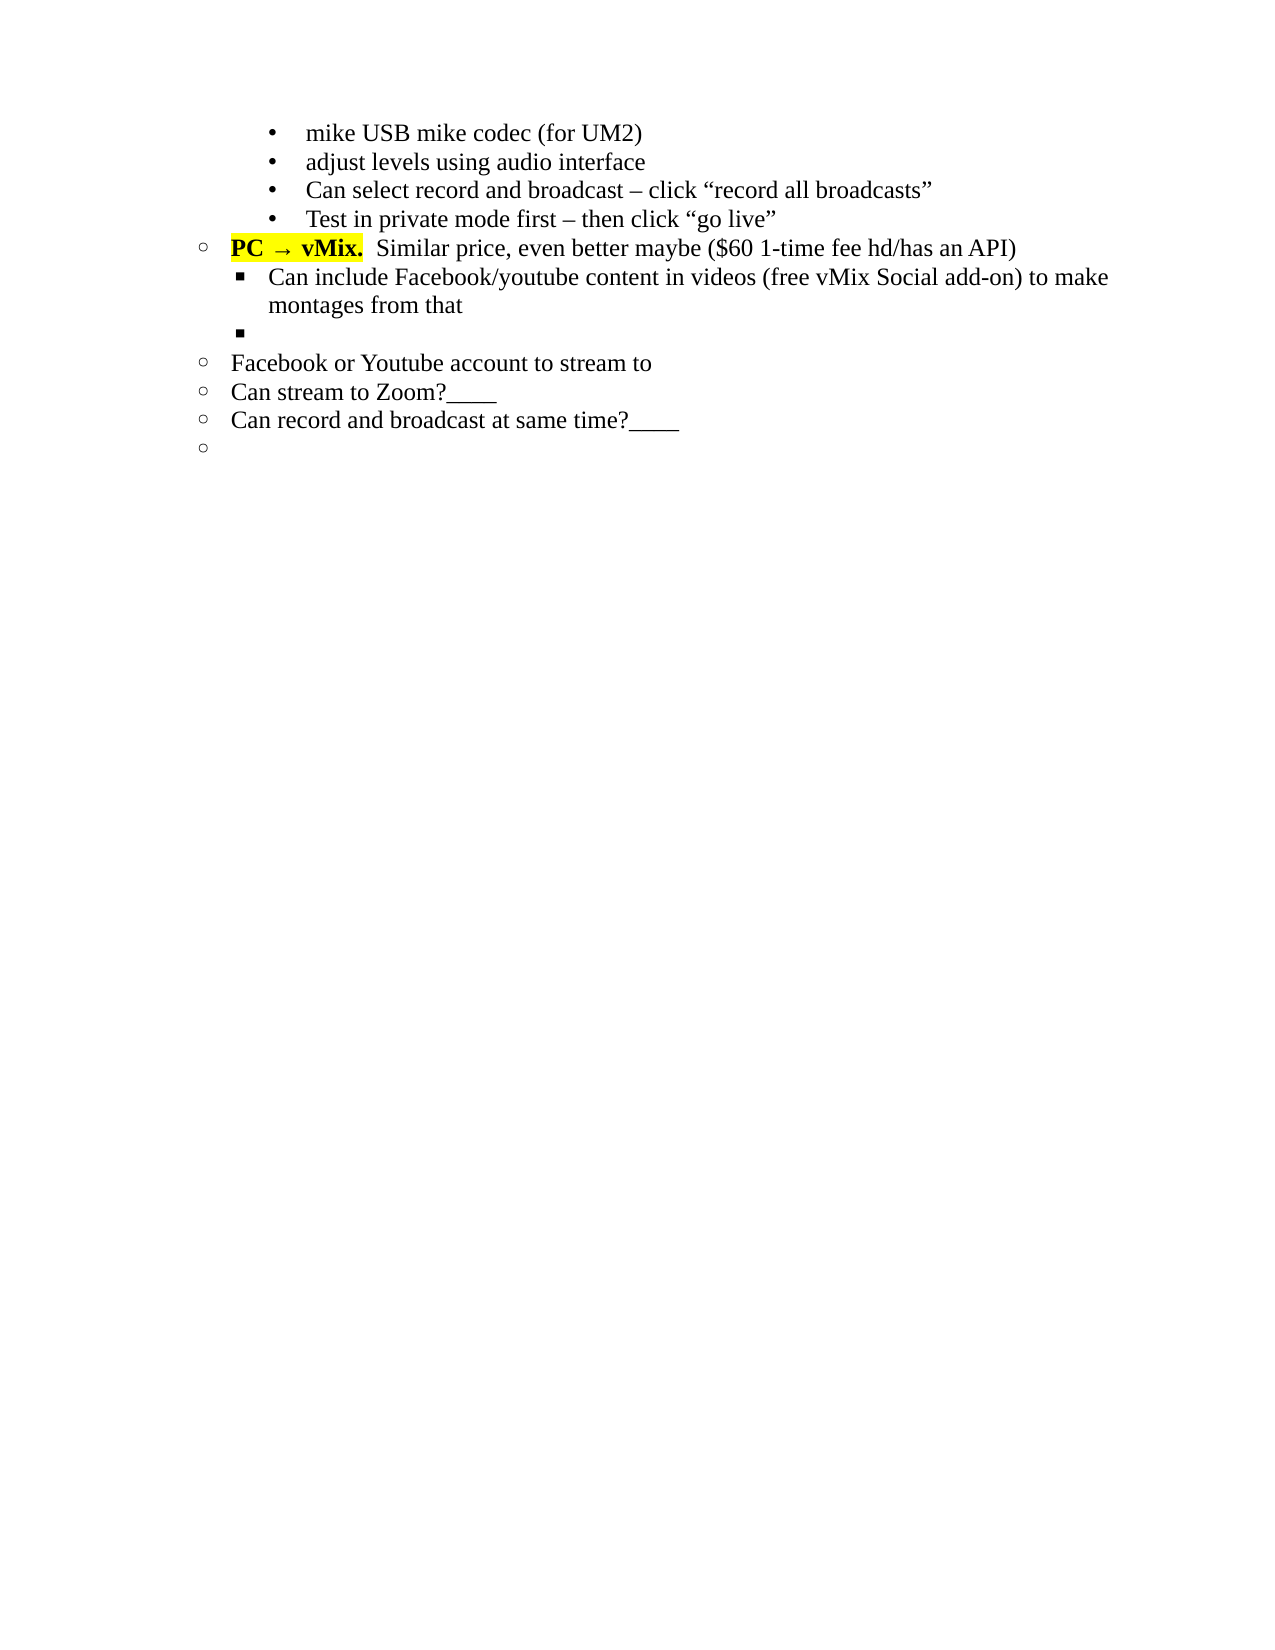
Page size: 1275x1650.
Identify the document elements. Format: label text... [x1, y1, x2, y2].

list Can include Facebook/youtube content in videos (free vMix Social add-on) to make montages from that [231, 262, 1157, 319]
list Can record and broadcast at same time?____ [193, 406, 1157, 434]
list Can select record and broadcast – click “record all broadcasts” [268, 176, 1157, 204]
list Can stream to Zoom?____ [193, 377, 1157, 406]
list Facebook or Youtube account to stream to [193, 348, 1157, 377]
list mike USB mike codec (for UM2) [268, 118, 1157, 147]
list adjust levels using audio interface [268, 147, 1157, 176]
list PC → vMix. Similar price, even better maybe ($60 1-time fee hd/has an API) [193, 233, 1157, 262]
list Test in private mode first – then click “go live” [268, 204, 1157, 233]
